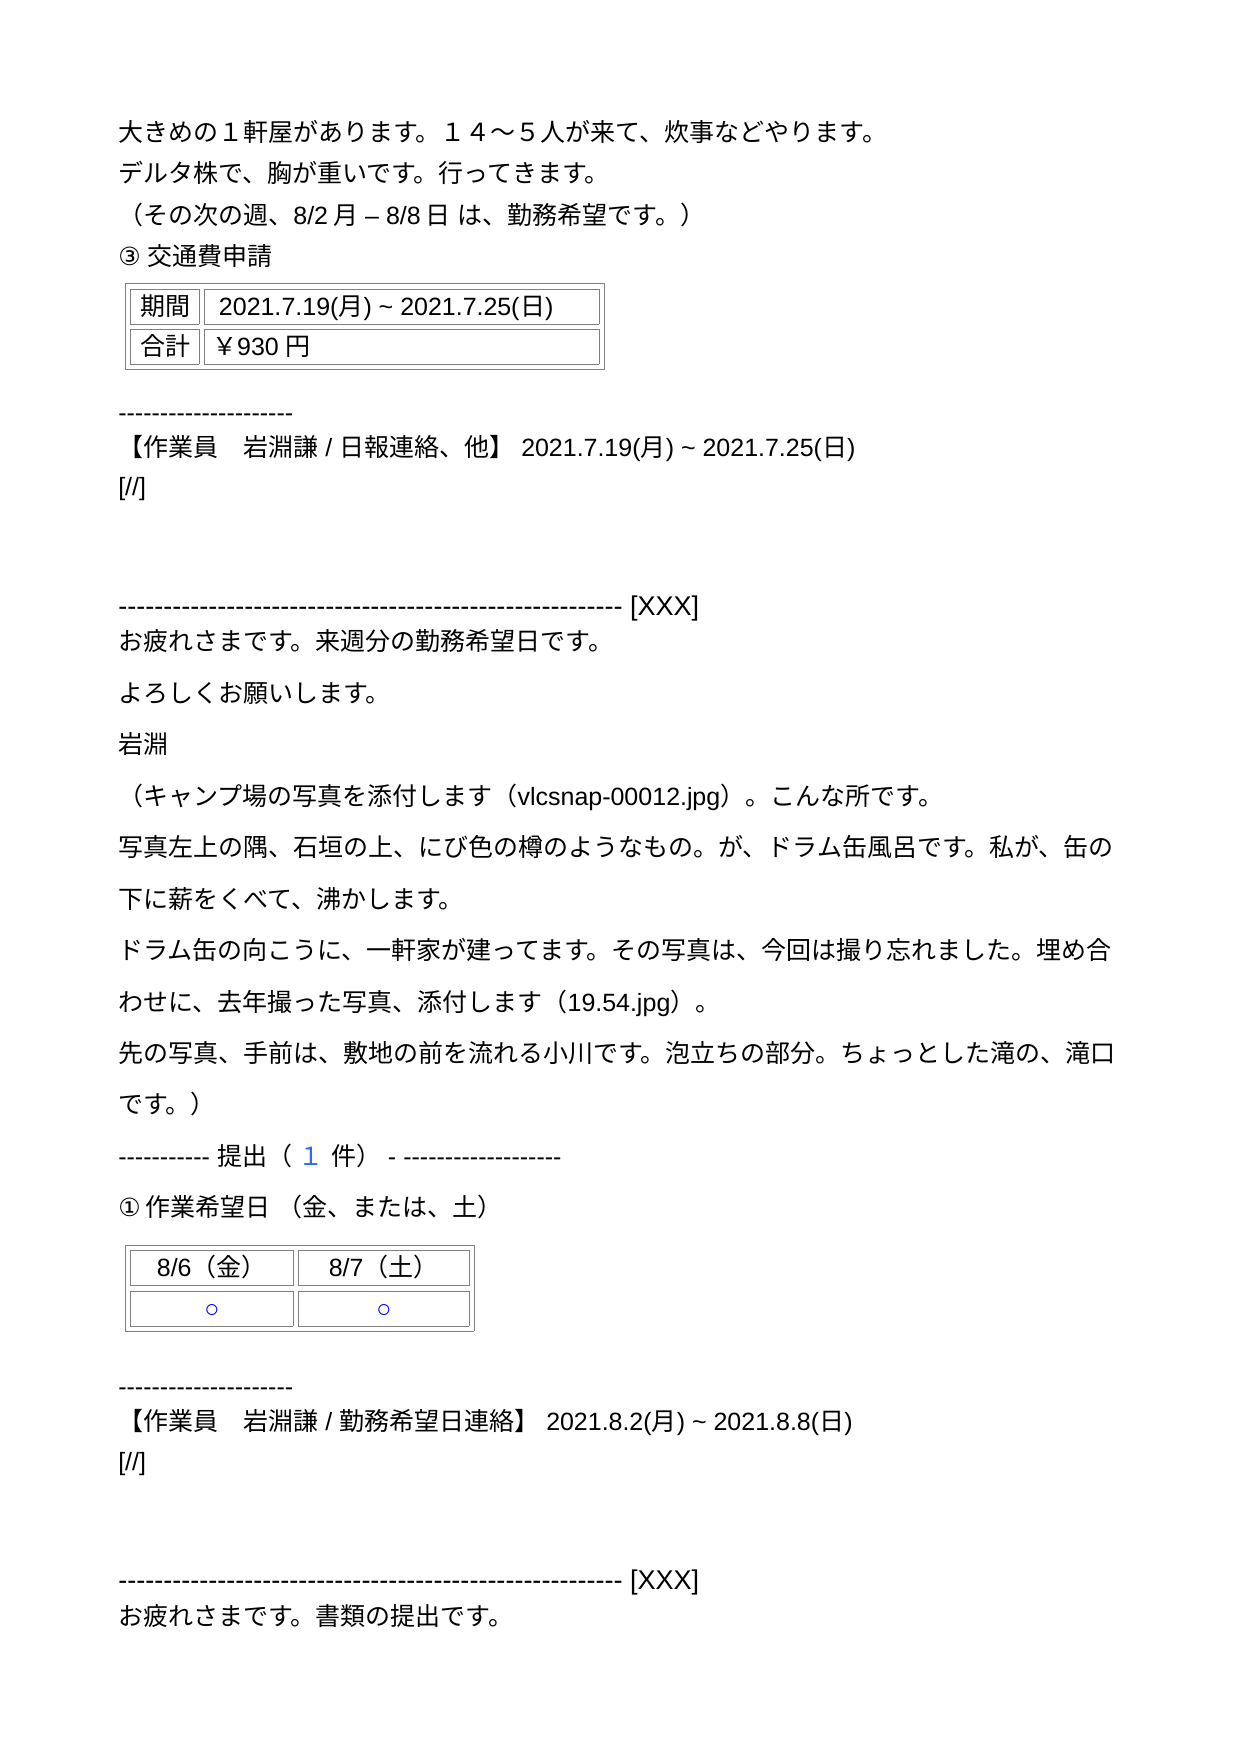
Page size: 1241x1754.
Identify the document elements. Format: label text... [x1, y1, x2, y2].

text 【作業員 岩淵謙 / 日報連絡、他】 2021.7.19(月) ~ 2021.7.25(日) [118, 433, 1122, 461]
table_cell 合計 [128, 324, 202, 364]
text [//] [118, 1446, 1122, 1475]
text 【作業員 岩淵謙 / 勤務希望日連絡】 2021.8.2(月) ~ 2021.8.8(日) [118, 1407, 1122, 1436]
text （キャンプ場の写真を添付します（vlcsnap-00012.jpg）。こんな所です。 [118, 782, 1122, 811]
text （その次の週、8/2月 – 8/8日 は、勤務希望です。） [118, 201, 1122, 229]
text お疲れさまです。来週分の勤務希望日です。 [118, 627, 1122, 656]
table_header 2021.7.19(月) ~ 2021.7.25(日) [202, 284, 602, 323]
text [//] [118, 472, 1122, 501]
text -------------------------------------------------------- [XXX] [118, 590, 1122, 621]
text お疲れさまです。書類の提出です。 [118, 1602, 1122, 1630]
table_cell ○ [128, 1285, 296, 1326]
text 大きめの１軒屋があります。１４～５人が来て、炊事などやります。 [118, 118, 1122, 147]
text よろしくお願いします。 [118, 679, 1122, 708]
table_cell ○ [296, 1285, 471, 1326]
text ドラム缶の向こうに、一軒家が建ってます。その写真は、今回は撮り忘れました。埋め合わせに、去年撮った写真、添付します（19.54.jpg）。 [118, 936, 1122, 1016]
text --------------------- [118, 398, 1122, 427]
text ----------- 提出（ １ 件） - ------------------- [118, 1142, 1122, 1171]
text -------------------------------------------------------- [XXX] [118, 1564, 1122, 1595]
text ③ 交通費申請 [118, 242, 1122, 271]
text 先の写真、手前は、敷地の前を流れる小川です。泡立ちの部分。ちょっとした滝の、滝口です。） [118, 1039, 1122, 1119]
text 岩淵 [118, 730, 1122, 759]
table_header 期間 [128, 284, 202, 323]
text デルタ株で、胸が重いです。行ってきます。 [118, 159, 1122, 188]
table_header 8/7（土） [296, 1246, 471, 1285]
table_cell ￥930 円 [202, 324, 602, 364]
text --------------------- [118, 1372, 1122, 1401]
table_header 8/6（金） [128, 1246, 296, 1285]
text 写真左上の隅、石垣の上、にび色の樽のようなもの。が、ドラム缶風呂です。私が、缶の下に薪をくべて、沸かします。 [118, 833, 1122, 913]
text ①作業希望日 （金、または、土） [118, 1193, 1122, 1222]
